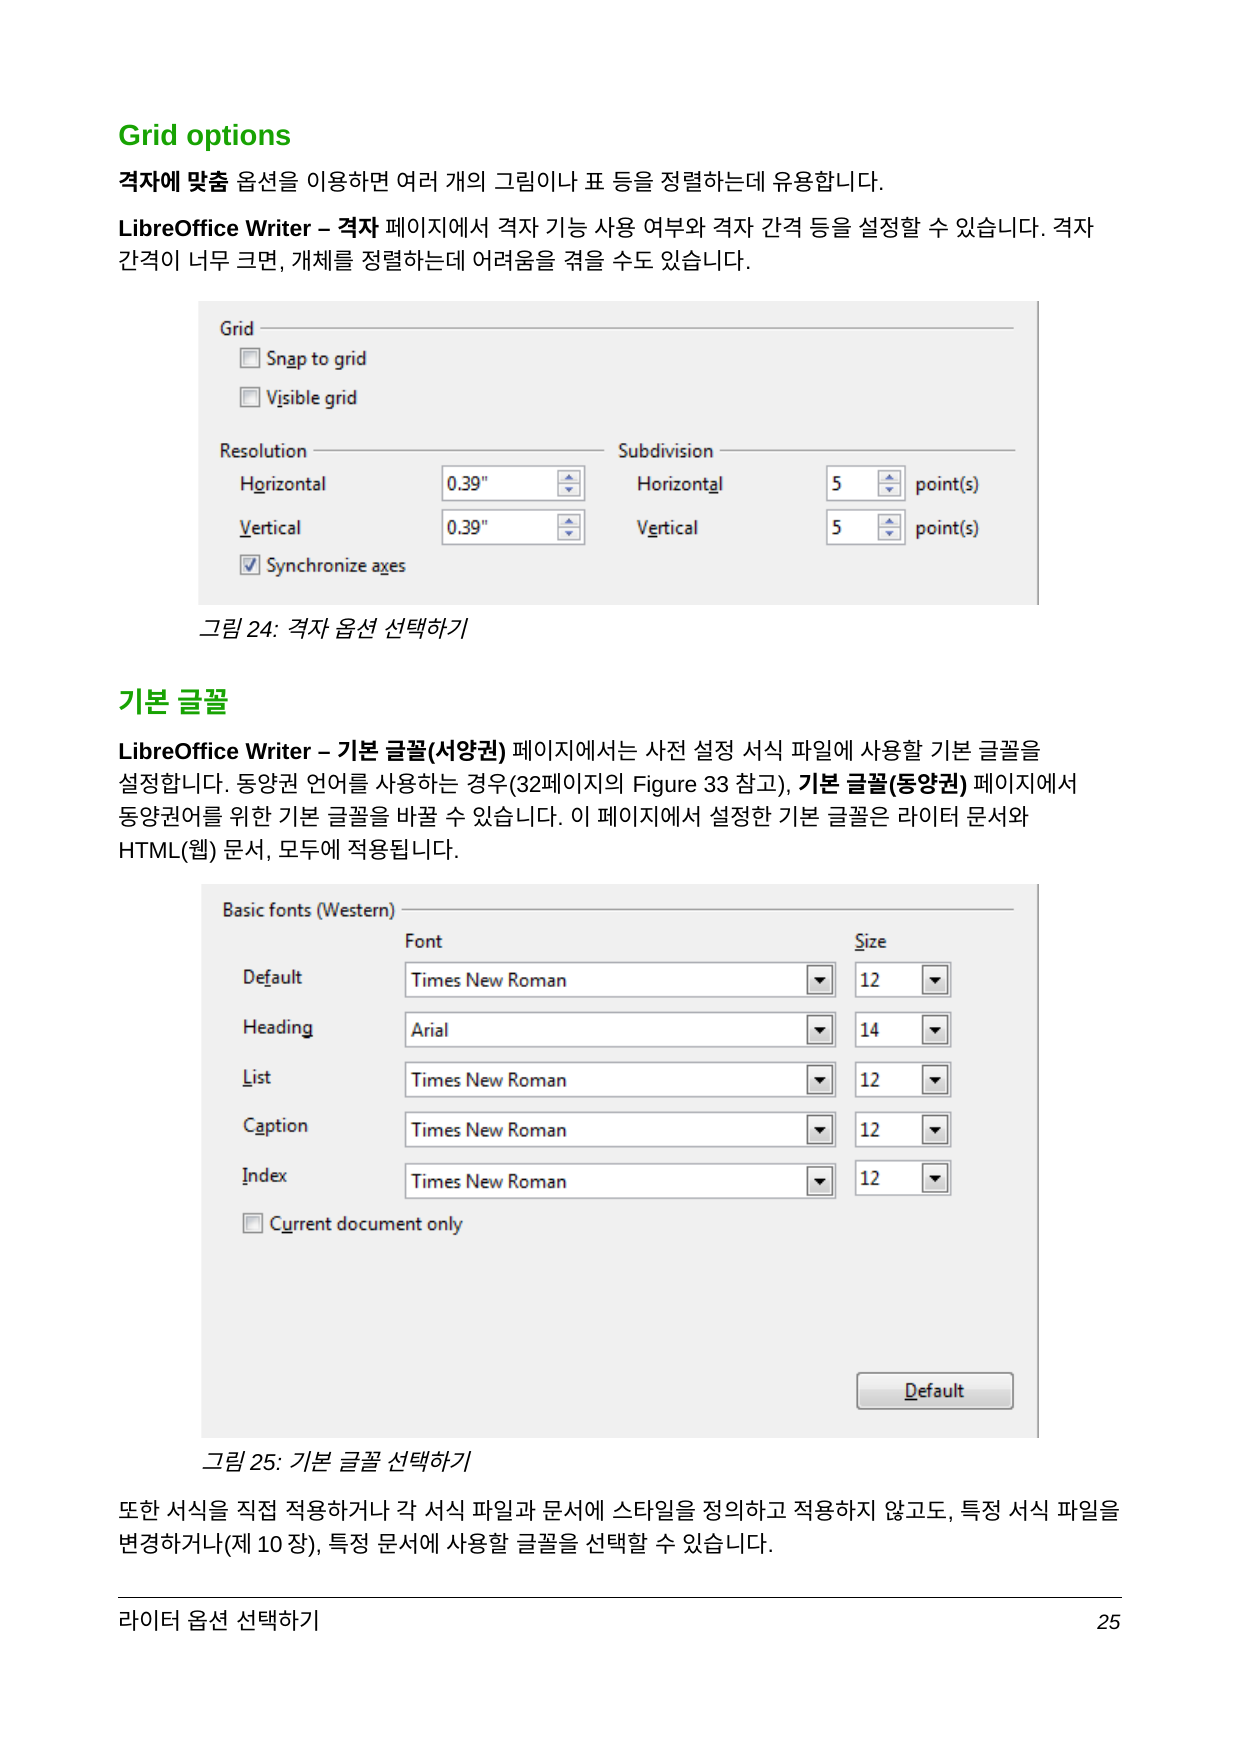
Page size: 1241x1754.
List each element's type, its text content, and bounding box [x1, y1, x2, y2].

subtitle Grid options [118, 118, 1122, 152]
text 그림 25: 기본 글꼴 선택하기 [201, 1444, 1039, 1477]
subtitle 기본 글꼴 [118, 679, 1122, 720]
text 격자에 맞춤 옵션을 이용하면 여러 개의 그림이나 표 등을 정렬하는데 유용합니다. [118, 164, 1122, 197]
picture [201, 884, 1039, 1438]
text LibreOffice Writer – 격자 페이지에서 격자 기능 사용 여부와 격자 간격 등을 설정할 수 있습니다. 격자 간격이 너무 크면, 개체를 정렬하는데 어려움을 겪을 수도 있습니다. [118, 210, 1122, 276]
text 또한 서식을 직접 적용하거나 각 서식 파일과 문서에 스타일을 정의하고 적용하지 않고도, 특정 서식 파일을 변경하거나(제10장), 특정 문서에 사용할 글꼴을 선택할 수 있습니다. [118, 1493, 1122, 1559]
text 그림 24: 격자 옵션 선택하기 [198, 611, 1042, 644]
picture [198, 301, 1039, 605]
list LibreOffice Writer – 기본 글꼴(서양권) 페이지에서는 사전 설정 서식 파일에 사용할 기본 글꼴을 설정합니다. 동양권 언어를 사용하는 경우(34페이지의 Figure 33 참고), 기본 글꼴(동양권) 페이지에서 동양권어를 위한 기본 글꼴을 바꿀 수 있습니다. 이 페이지에서 설정한 기본 글꼴은 라이터 문서와 HTML(웹) 문서, 모두에 적용됩니다. [118, 733, 1122, 866]
